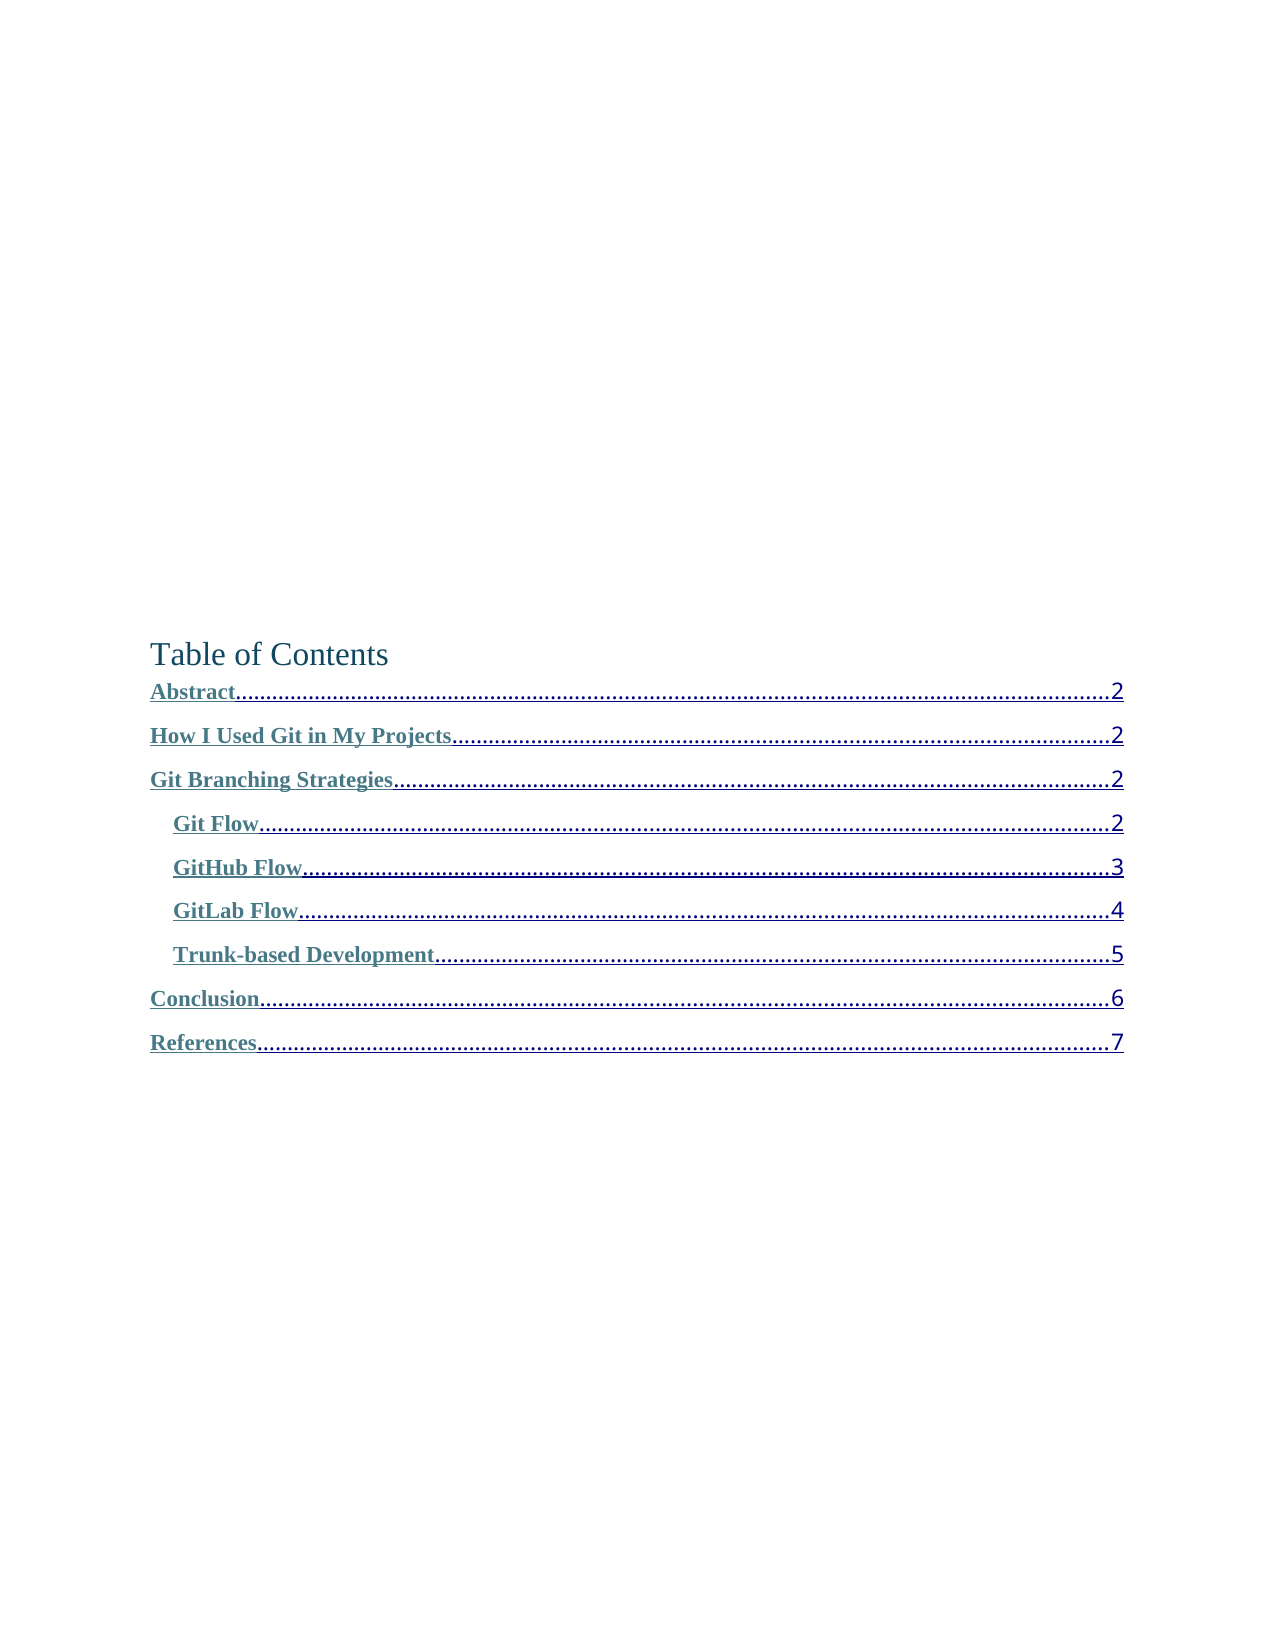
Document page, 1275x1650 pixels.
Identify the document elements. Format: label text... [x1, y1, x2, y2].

subtitle Table of Contents [150, 634, 1125, 672]
text Conclusion 6 [150, 982, 1125, 1013]
text GitHub Flow 3 [173, 850, 1125, 882]
text Abstract 2 [150, 675, 1125, 706]
text Trunk-based Development 5 [173, 938, 1125, 969]
text GitLab Flow 4 [173, 894, 1125, 926]
text References 7 [150, 1026, 1125, 1057]
text How I Used Git in My Projects 2 [150, 719, 1125, 750]
text Git Branching Strategies 2 [150, 763, 1125, 794]
text Git Flow 2 [173, 807, 1125, 838]
